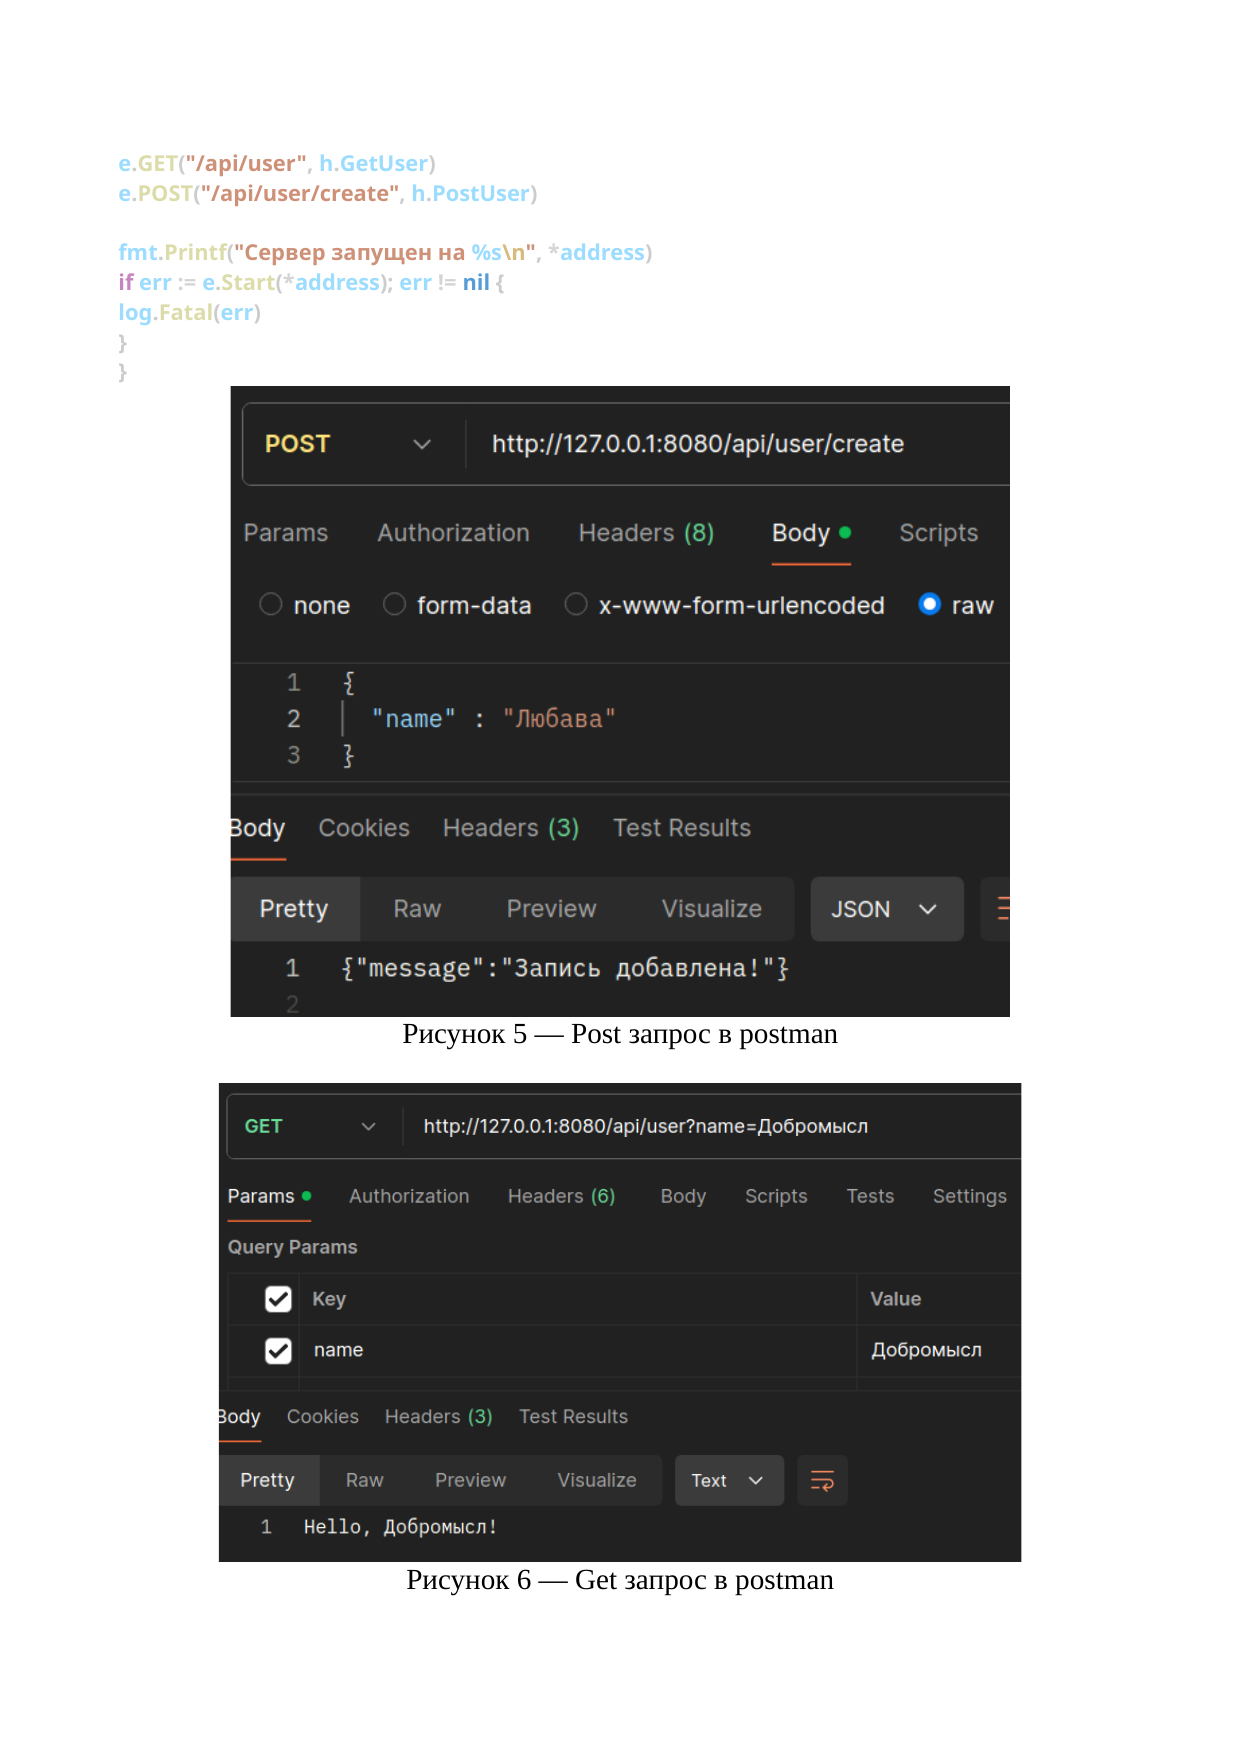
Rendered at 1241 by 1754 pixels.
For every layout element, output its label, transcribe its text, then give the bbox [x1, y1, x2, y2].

text Рисунок 5 — Post запрос в postman [118, 386, 1122, 1050]
text Рисунок 6 — Get запрос в postman [118, 1083, 1122, 1596]
text log.Fatal(err) [118, 297, 1122, 326]
picture [230, 386, 1010, 1017]
text } [118, 326, 1122, 356]
text if err := e.Start(*address); err != nil { [118, 267, 1122, 297]
text } [118, 356, 1122, 386]
picture [218, 1083, 1022, 1562]
text e.GET("/api/user", h.GetUser) [118, 148, 1122, 178]
text e.POST("/api/user/create", h.PostUser) [118, 178, 1122, 207]
text fmt.Printf("Сервер запущен на %s\n", *address) [118, 237, 1122, 267]
